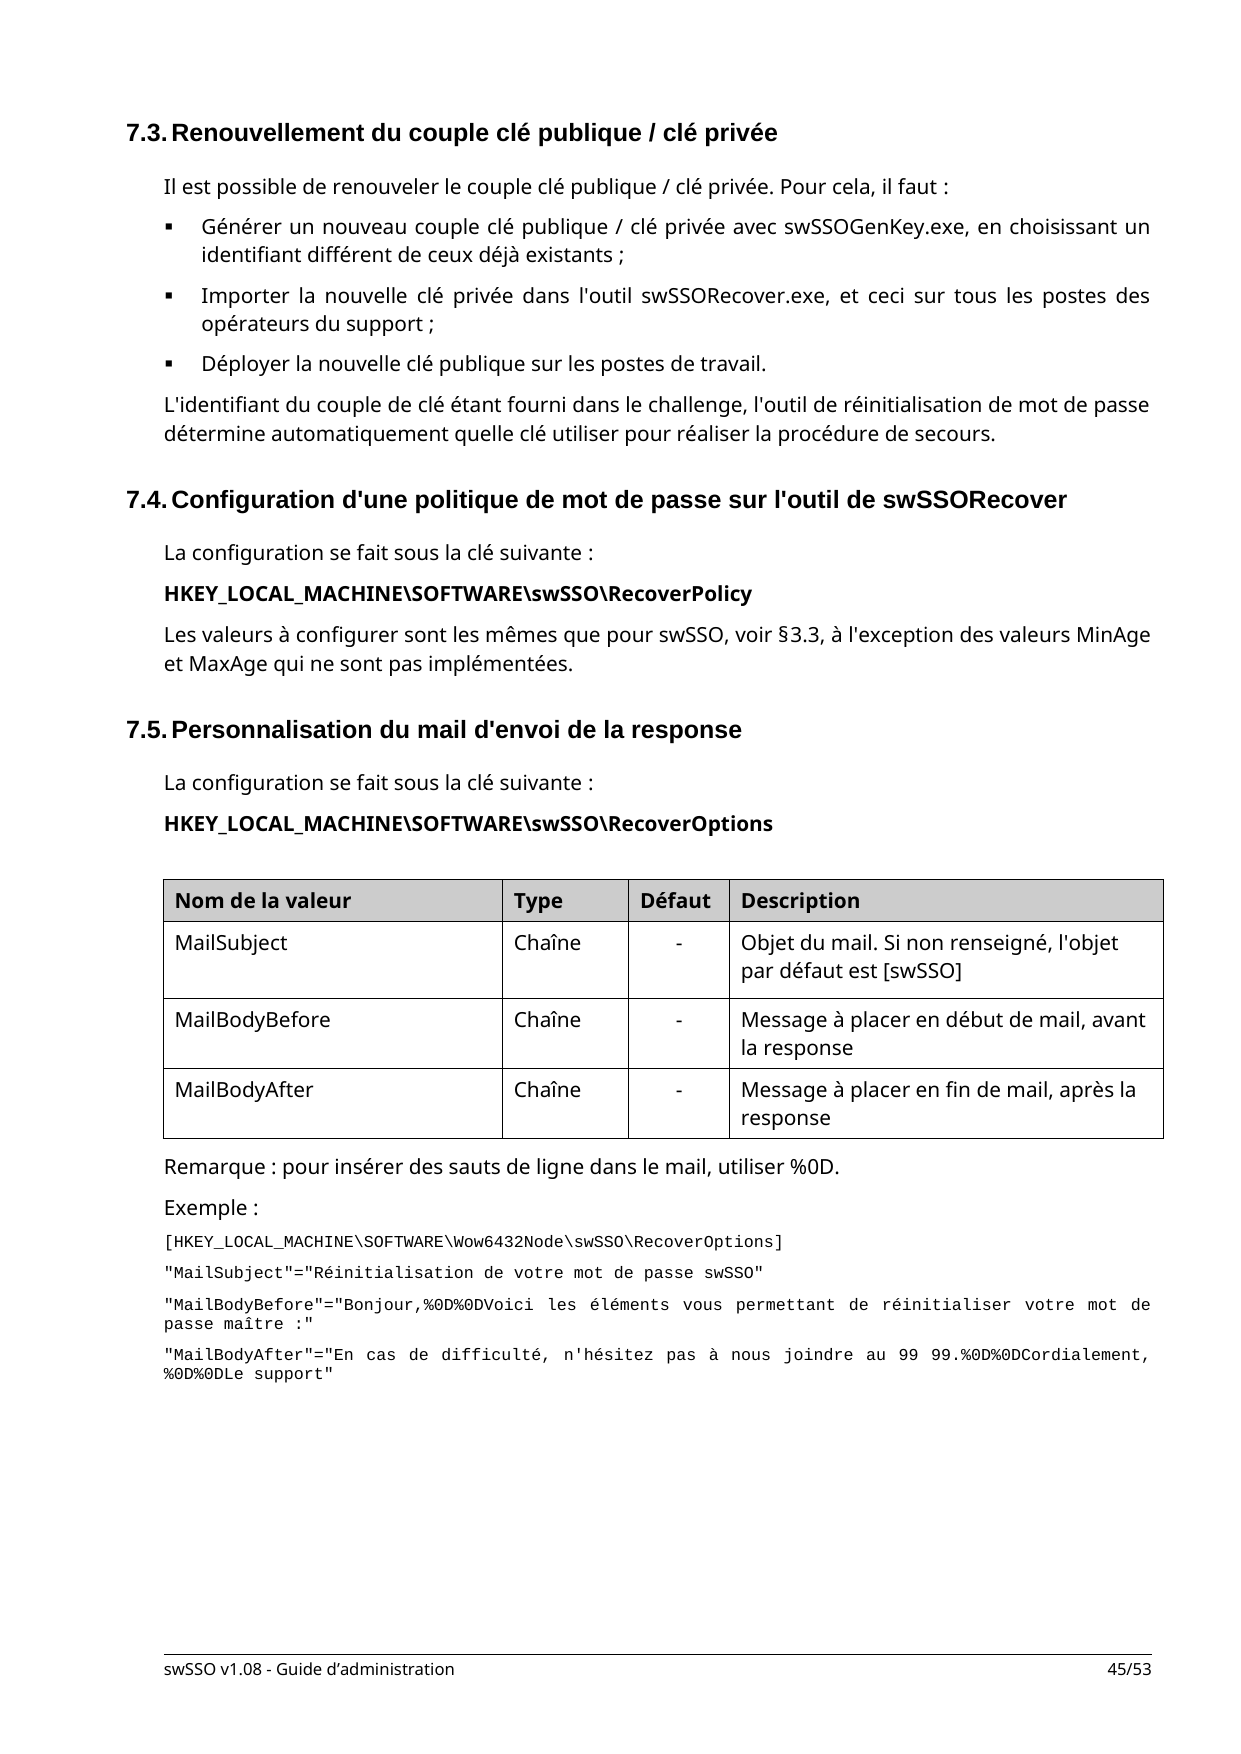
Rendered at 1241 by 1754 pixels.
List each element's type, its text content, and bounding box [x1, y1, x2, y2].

text La configuration se fait sous la clé suivante : [164, 768, 1152, 797]
table_cell Chaîne [503, 1069, 628, 1138]
list Générer un nouveau couple clé publique / clé privée avec swSSOGenKey.exe, en choisissant un identifiant différent de ceux déjà existants ; [164, 212, 1152, 269]
table_cell Chaîne [503, 922, 628, 997]
table_cell - [629, 922, 729, 997]
table_cell Objet du mail. Si non renseigné, l'objet par défaut est [swSSO] [730, 922, 1163, 997]
subtitle Configuration d'une politique de mot de passe sur l'outil de swSSORecover [126, 485, 1152, 513]
text L'identifiant du couple de clé étant fourni dans le challenge, l'outil de réinitialisation de mot de passe détermine automatiquement quelle clé utiliser pour réaliser la procédure de secours. [164, 390, 1152, 447]
table_cell Message à placer en début de mail, avant la response [730, 999, 1163, 1068]
table_cell Message à placer en fin de mail, après la response [730, 1069, 1163, 1138]
text HKEY_LOCAL_MACHINE\SOFTWARE\swSSO\RecoverPolicy [164, 579, 1152, 608]
table_cell MailBodyAfter [164, 1069, 502, 1138]
text Exemple : [164, 1193, 1152, 1221]
table_cell MailBodyBefore [164, 999, 502, 1068]
table_header Type [503, 880, 628, 921]
text La configuration se fait sous la clé suivante : [164, 538, 1152, 567]
table_cell Chaîne [503, 999, 628, 1068]
table_cell - [629, 1069, 729, 1138]
table_cell - [629, 999, 729, 1068]
subtitle Renouvellement du couple clé publique / clé privée [126, 118, 1152, 147]
table_cell MailSubject [164, 922, 502, 997]
list Importer la nouvelle clé privée dans l'outil swSSORecover.exe, et ceci sur tous les postes des opérateurs du support ; [164, 281, 1152, 338]
text HKEY_LOCAL_MACHINE\SOFTWARE\swSSO\RecoverOptions [164, 809, 1152, 838]
table_header Défaut [629, 880, 729, 921]
table_header Nom de la valeur [164, 880, 502, 921]
text "MailBodyBefore"="Bonjour,%0D%0DVoici les éléments vous permettant de réinitialiser votre mot de passe maître :" [164, 1296, 1152, 1334]
text Il est possible de renouveler le couple clé publique / clé privée. Pour cela, il faut : [164, 172, 1152, 200]
text "MailBodyAfter"="En cas de difficulté, n'hésitez pas à nous joindre au 99 99.%0D%0DCordialement,%0D%0DLe support" [164, 1347, 1152, 1384]
text "MailSubject"="Réinitialisation de votre mot de passe swSSO" [164, 1265, 1152, 1284]
table_header Description [730, 880, 1163, 921]
text [HKEY_LOCAL_MACHINE\SOFTWARE\Wow6432Node\swSSO\RecoverOptions] [164, 1234, 1152, 1252]
subtitle Personnalisation du mail d'envoi de la response [126, 715, 1152, 743]
list Déployer la nouvelle clé publique sur les postes de travail. [164, 349, 1152, 378]
text Les valeurs à configurer sont les mêmes que pour swSSO, voir §3.3, à l'exception des valeurs MinAge et MaxAge qui ne sont pas implémentées. [164, 620, 1152, 677]
text Remarque : pour insérer des sauts de ligne dans le mail, utiliser %0D. [164, 1152, 1152, 1180]
